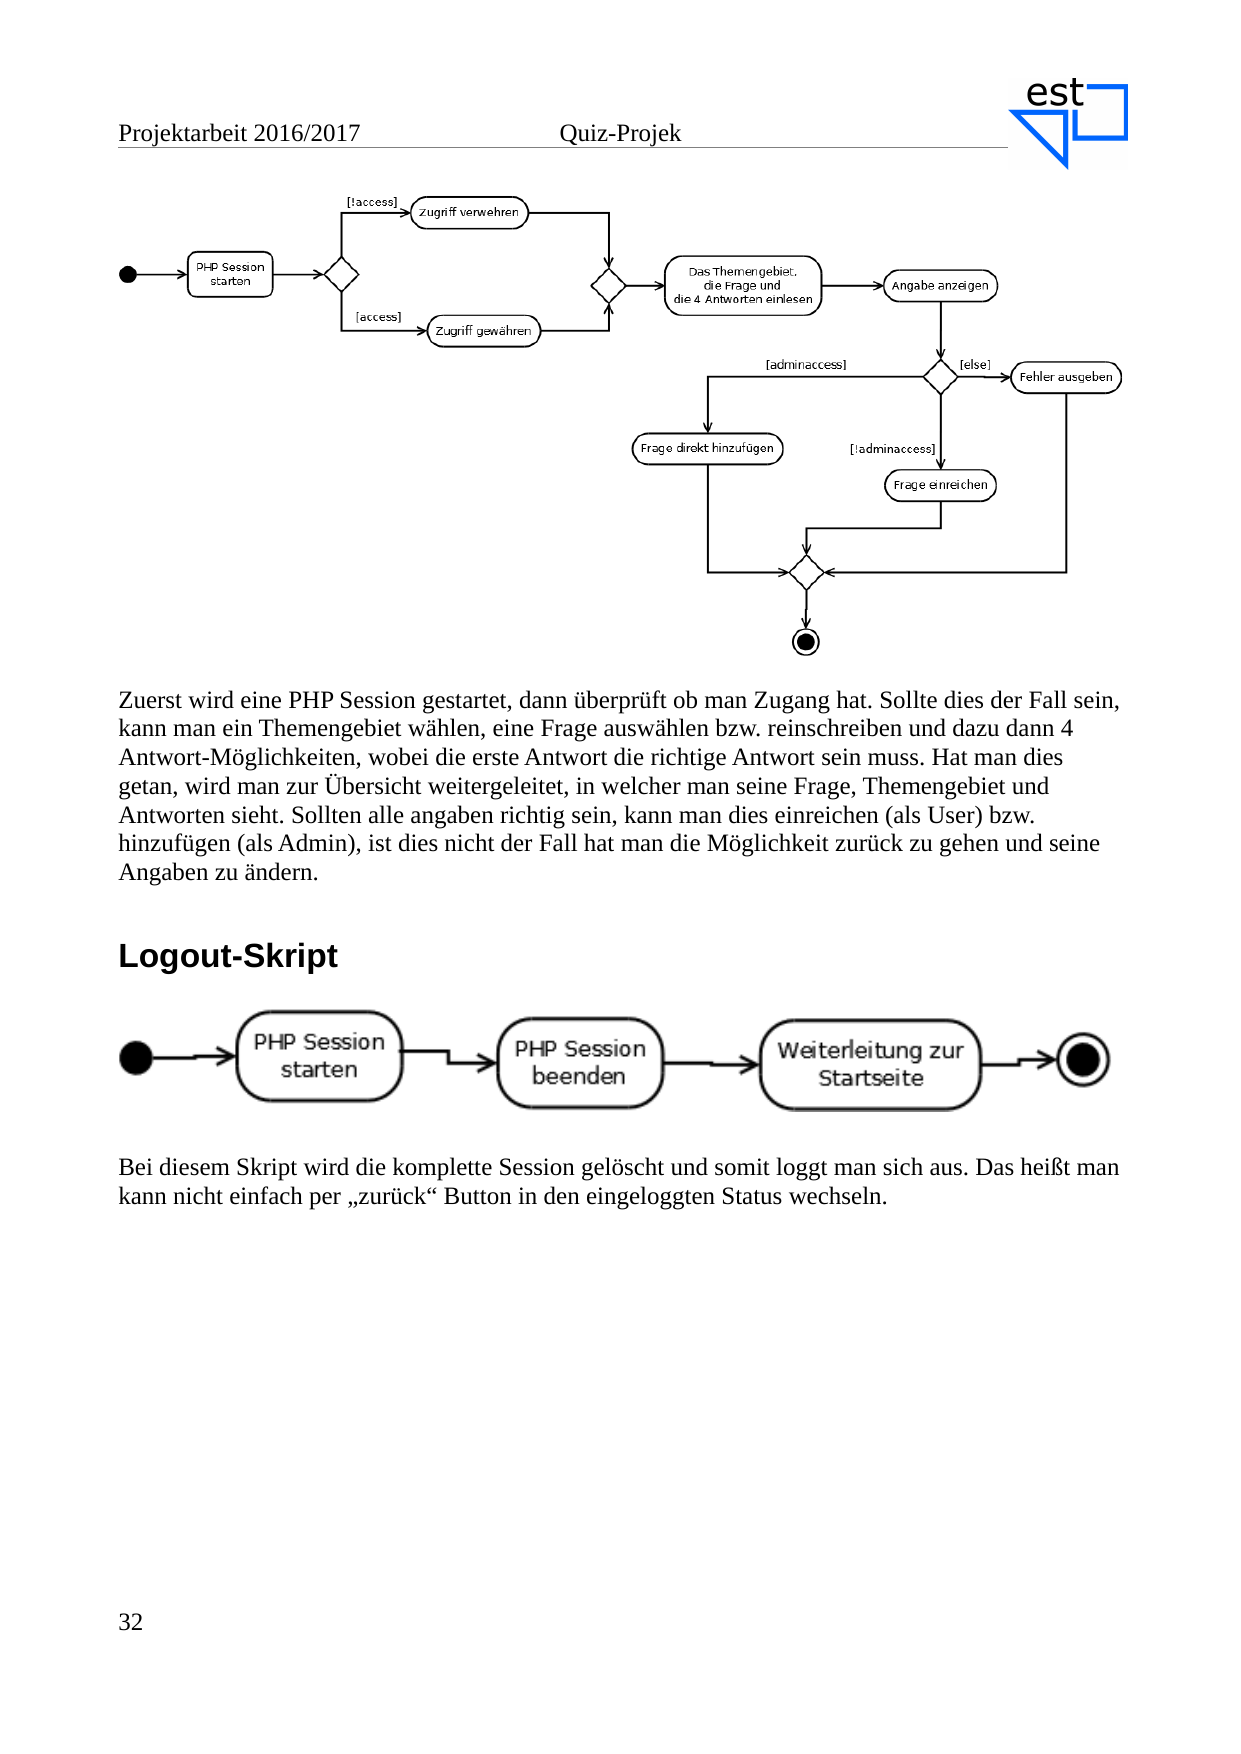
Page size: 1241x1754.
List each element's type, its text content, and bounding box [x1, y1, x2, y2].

picture [1008, 78, 1128, 170]
picture [118, 986, 1123, 1112]
text Bei diesem Skript wird die komplette Session gelöscht und somit loggt man sich aus. Das heißt man kann nicht einfach per „zurück“ Button in den eingeloggten Status wechseln. [118, 1152, 1122, 1210]
picture [118, 176, 1123, 656]
subtitle Logout-Skript [118, 936, 1122, 974]
text Zuerst wird eine PHP Session gestartet, dann überprüft ob man Zugang hat. Sollte dies der Fall sein, kann man ein Themengebiet wählen, eine Frage auswählen bzw. reinschreiben und dazu dann 4 Antwort-Möglichkeiten, wobei die erste Antwort die richtige Antwort sein muss. Hat man dies getan, wird man zur Übersicht weitergeleitet, in welcher man seine Frage, Themengebiet und Antworten sieht. Sollten alle angaben richtig sein, kann man dies einreichen (als User) bzw. hinzufügen (als Admin), ist dies nicht der Fall hat man die Möglichkeit zurück zu gehen und seine Angaben zu ändern. [118, 685, 1122, 886]
